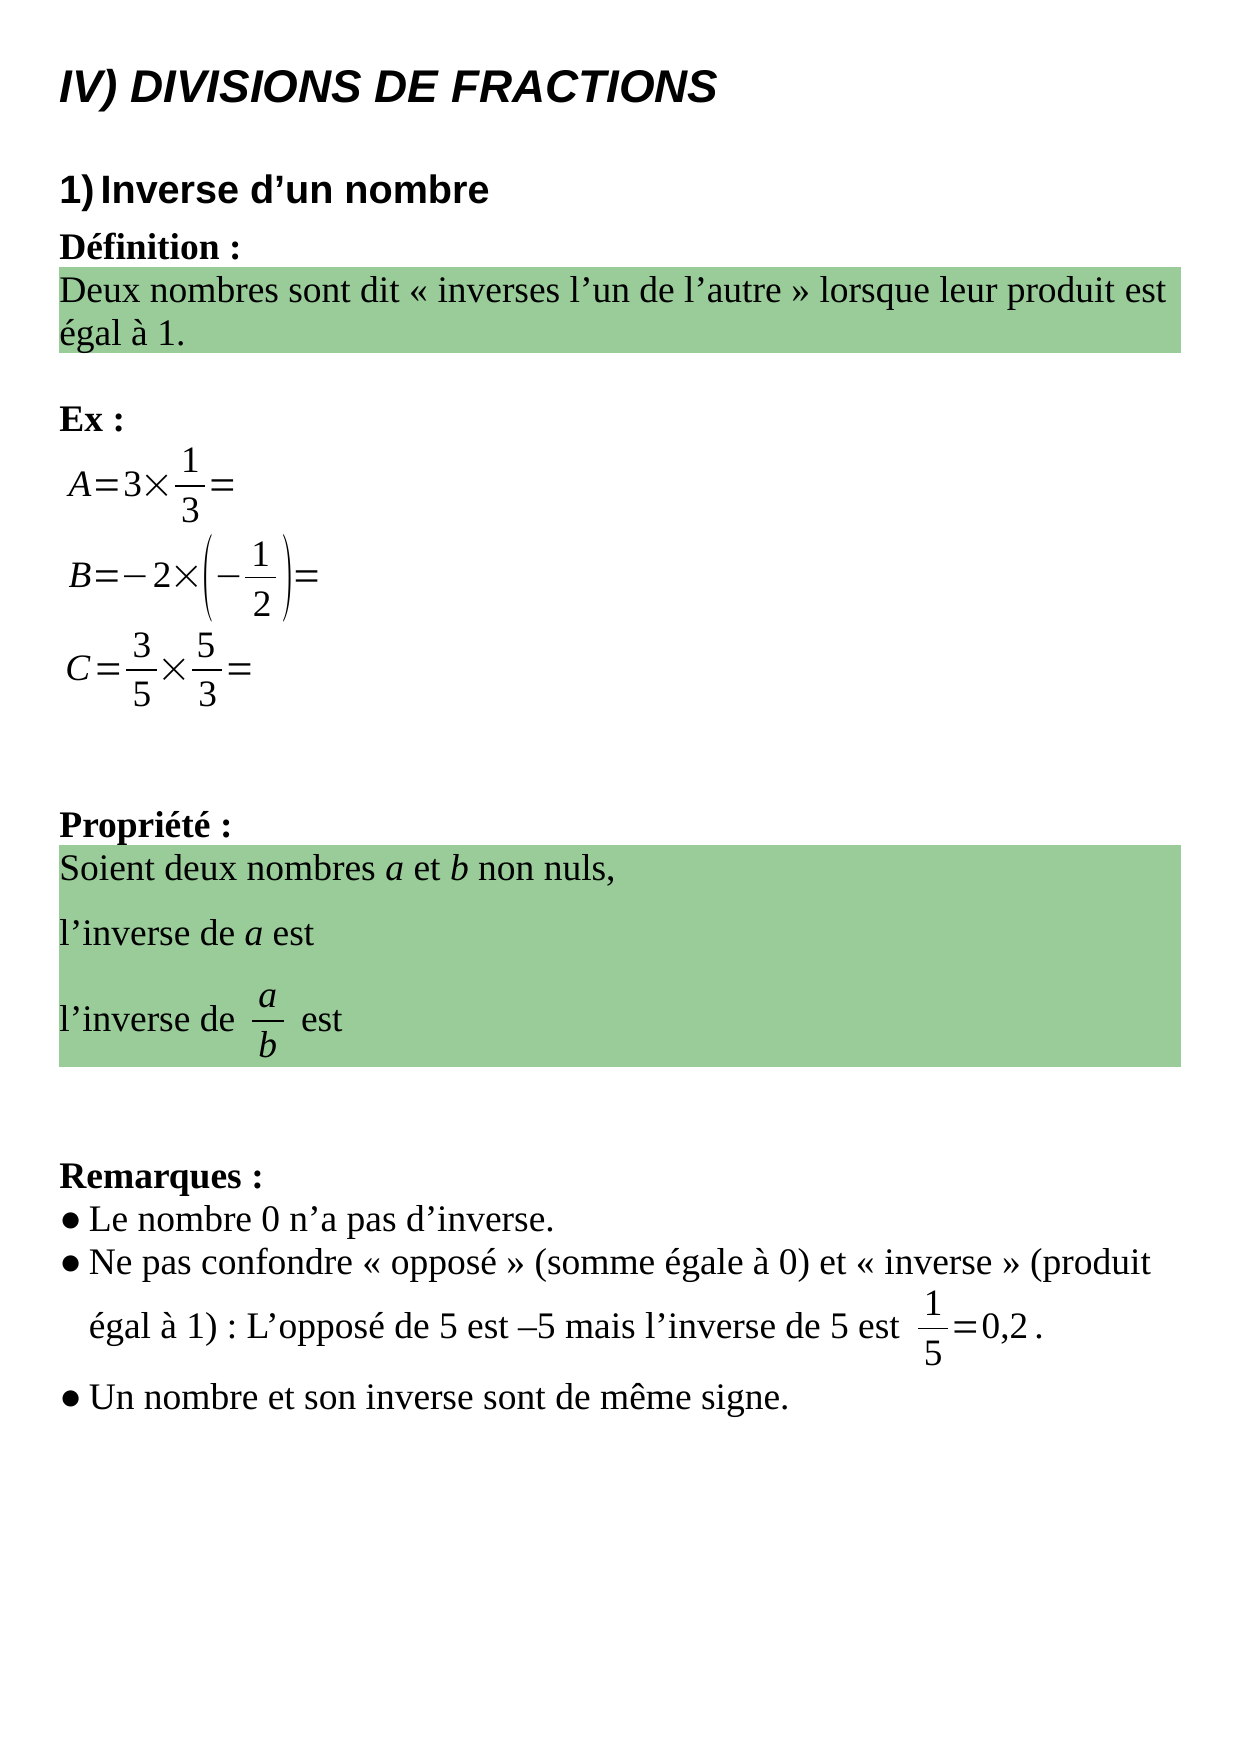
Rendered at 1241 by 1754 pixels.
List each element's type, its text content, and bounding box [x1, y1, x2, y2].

list Inverse d’un nombre [59, 167, 1181, 212]
text Deux nombres sont dit « inverses l’un de l’autre » lorsque leur produit est égal à 1. [59, 267, 1181, 353]
text Propriété : [59, 802, 1181, 845]
text Définition : [59, 224, 1181, 267]
text Soient deux nombres a et b non nuls, [59, 845, 1181, 888]
text l’inverse de est [59, 975, 1181, 1067]
list Ne pas confondre « opposé » (somme égale à 0) et « inverse » (produit égal à 1) : L’opposé de 5 est –5 mais l’inverse de 5 est . [59, 1239, 1181, 1374]
list Un nombre et son inverse sont de même signe. [59, 1374, 1181, 1417]
text Remarques : [59, 1153, 1181, 1196]
text Ex : [59, 397, 1181, 440]
text l’inverse de a est [59, 910, 1181, 953]
list Divisions de fractions [59, 59, 1181, 112]
list Le nombre 0 n’a pas d’inverse. [59, 1196, 1181, 1239]
